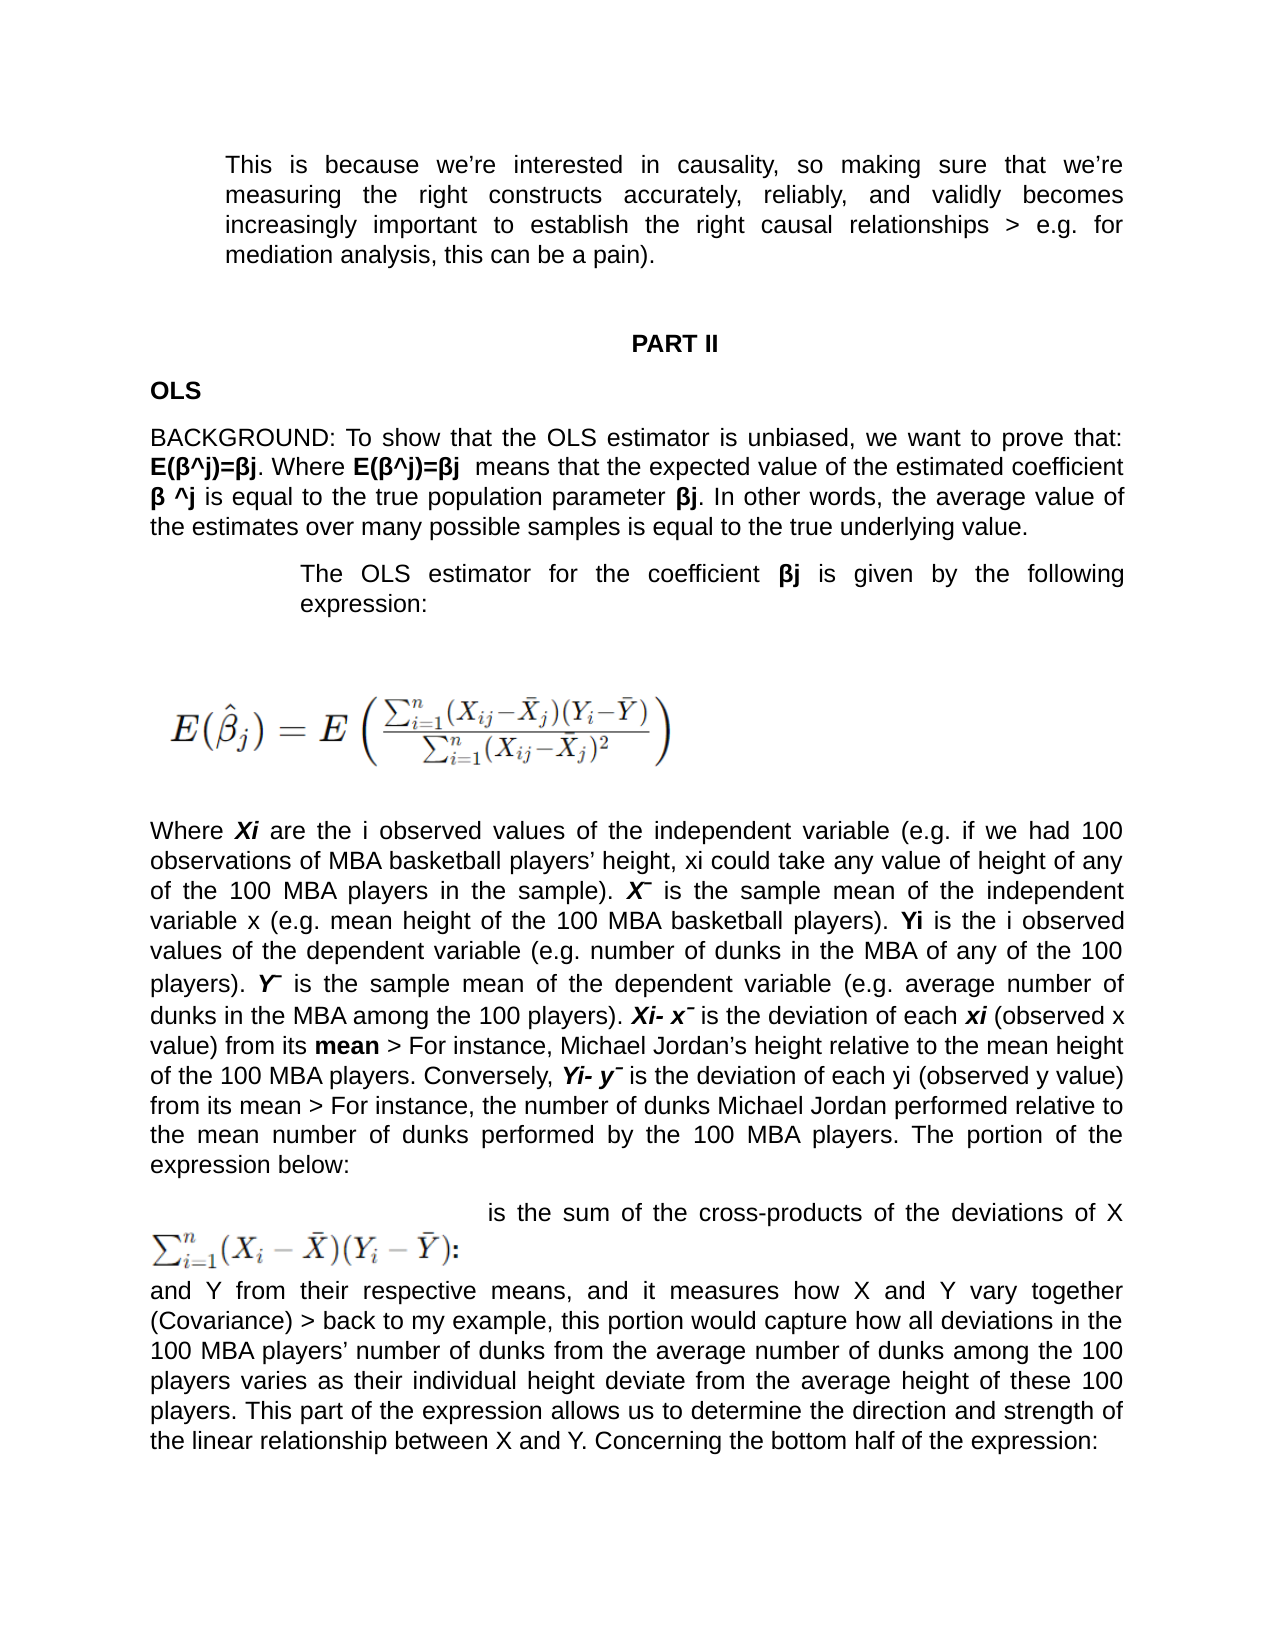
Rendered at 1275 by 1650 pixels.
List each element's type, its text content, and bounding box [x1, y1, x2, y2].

text is the sum of the cross-products of the deviations of X and Y from their respective means, and it measures how X and Y vary together (Covariance) > back to my example, this portion would capture how all deviations in the 100 MBA players’ number of dunks from the average number of dunks among the 100 players varies as their individual height deviate from the average height of these 100 players. This part of the expression allows us to determine the direction and strength of the linear relationship between X and Y. Concerning the bottom half of the expression: [150, 1197, 1125, 1454]
text OLS [150, 376, 1125, 405]
list PART II [225, 329, 1125, 358]
text Where Xi​ are the i observed values of the independent variable (e.g. if we had 100 observations of MBA basketball players’ height, xi could take any value of height of any of the 100 MBA players in the sample). Xˉ is the sample mean of the independent variable x (e.g. mean height of the 100 MBA basketball players). Yi is the i observed values of the dependent variable (e.g. number of dunks in the MBA of any of the 100 players). Yˉ is the sample mean of the dependent variable (e.g. average number of dunks in the MBA among the 100 players). Xi​- xˉ is the deviation of each xi​ (observed x value) from its mean > For instance, Michael Jordan’s height relative to the mean height of the 100 MBA players. Conversely, Yi​- yˉ is the deviation of each yi (observed y value) from its mean > For instance, the number of dunks Michael Jordan performed relative to the mean number of dunks performed by the 100 MBA players. The portion of the expression below: [150, 816, 1125, 1179]
list The OLS estimator for the coefficient βj is given by the following expression: [300, 559, 1125, 617]
list This is because we’re interested in causality, so making sure that we’re measuring the right constructs accurately, reliably, and validly becomes increasingly important to establish the right causal relationships > e.g. for mediation analysis, this can be a pain). [225, 150, 1125, 268]
text BACKGROUND: To show that the OLS estimator is unbiased, we want to prove that: E(β^​j​)=βj. Where E(β^​j​)=βj ​ means that the expected value of the estimated coefficient β ^j​ is equal to the true population parameter βj​. In other words, the average value of the estimates over many possible samples is equal to the true underlying value. [150, 422, 1125, 541]
